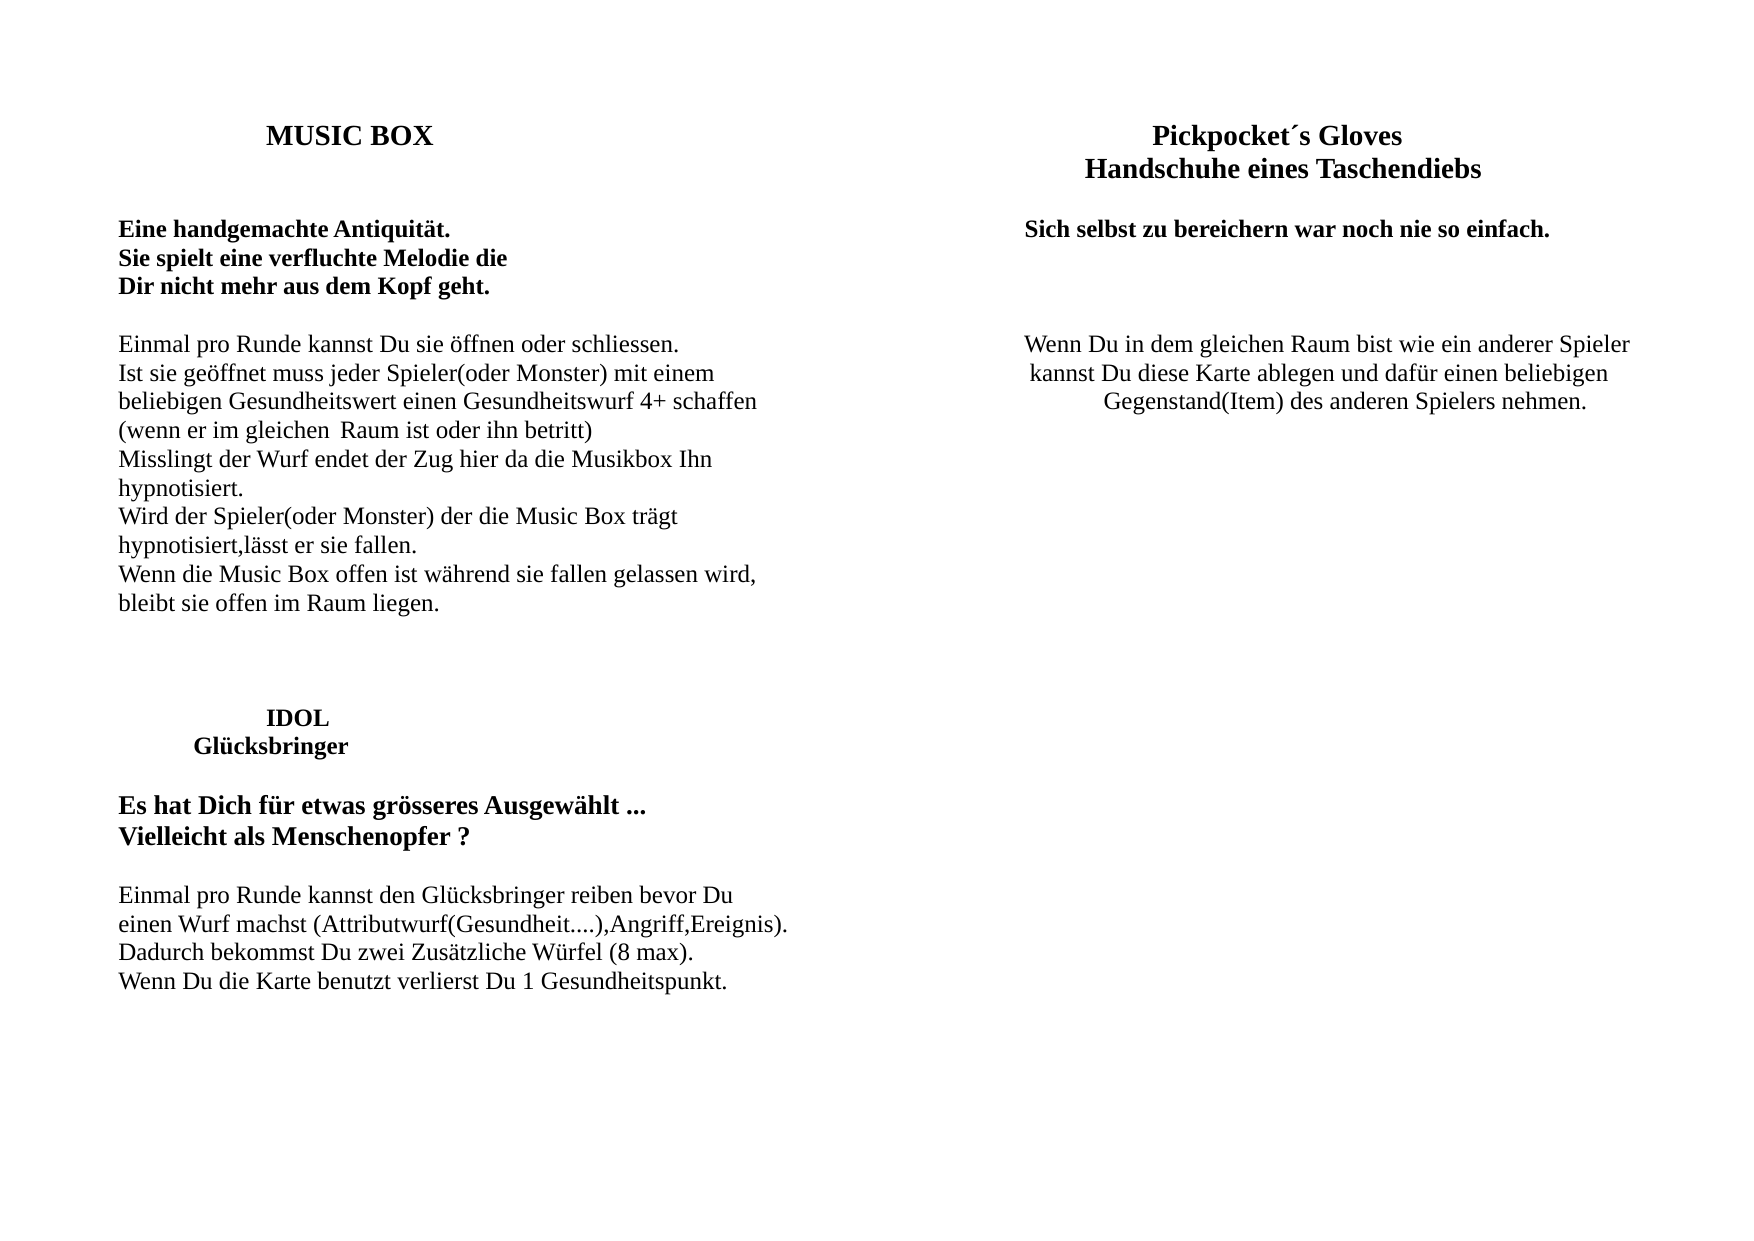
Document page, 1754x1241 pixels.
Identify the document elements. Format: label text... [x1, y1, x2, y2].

text Einmal pro Runde kannst Du sie öffnen oder schliessen. Wenn Du in dem gleichen Raum bist wie ein anderer Spieler [118, 329, 1636, 358]
text Misslingt der Wurf endet der Zug hier da die Musikbox Ihn [118, 444, 1636, 473]
text Wird der Spieler(oder Monster) der die Music Box trägt [118, 501, 1636, 530]
text Eine handgemachte Antiquität. Sich selbst zu bereichern war noch nie so einfach. [118, 214, 1636, 243]
text beliebigen Gesundheitswert einen Gesundheitswurf 4+ schaffen Gegenstand(Item) des anderen Spielers nehmen. [118, 386, 1636, 415]
text Vielleicht als Menschenopfer ? [118, 820, 1636, 851]
text Es hat Dich für etwas grösseres Ausgewählt ... [118, 789, 1636, 820]
text Wenn Du die Karte benutzt verlierst Du 1 Gesundheitspunkt. [118, 966, 1636, 995]
text Sie spielt eine verfluchte Melodie die [118, 243, 1636, 271]
text Dir nicht mehr aus dem Kopf geht. [118, 271, 1636, 300]
text Ist sie geöffnet muss jeder Spieler(oder Monster) mit einem kannst Du diese Karte ablegen und dafür einen beliebigen [118, 358, 1636, 386]
text IDOL [118, 703, 1636, 731]
text (wenn er im gleichen Raum ist oder ihn betritt) [118, 415, 1636, 444]
text Einmal pro Runde kannst den Glücksbringer reiben bevor Du [118, 880, 1636, 909]
text MUSIC BOX Pickpocket´s Gloves [118, 118, 1636, 152]
text Handschuhe eines Taschendiebs [118, 152, 1636, 185]
text Dadurch bekommst Du zwei Zusätzliche Würfel (8 max). [118, 937, 1636, 966]
text hypnotisiert,lässt er sie fallen. [118, 530, 1636, 559]
text einen Wurf machst (Attributwurf(Gesundheit....),Angriff,Ereignis). [118, 909, 1636, 937]
text bleibt sie offen im Raum liegen. [118, 588, 1636, 616]
text hypnotisiert. [118, 473, 1636, 501]
text Wenn die Music Box offen ist während sie fallen gelassen wird, [118, 559, 1636, 588]
text Glücksbringer [118, 731, 1636, 760]
